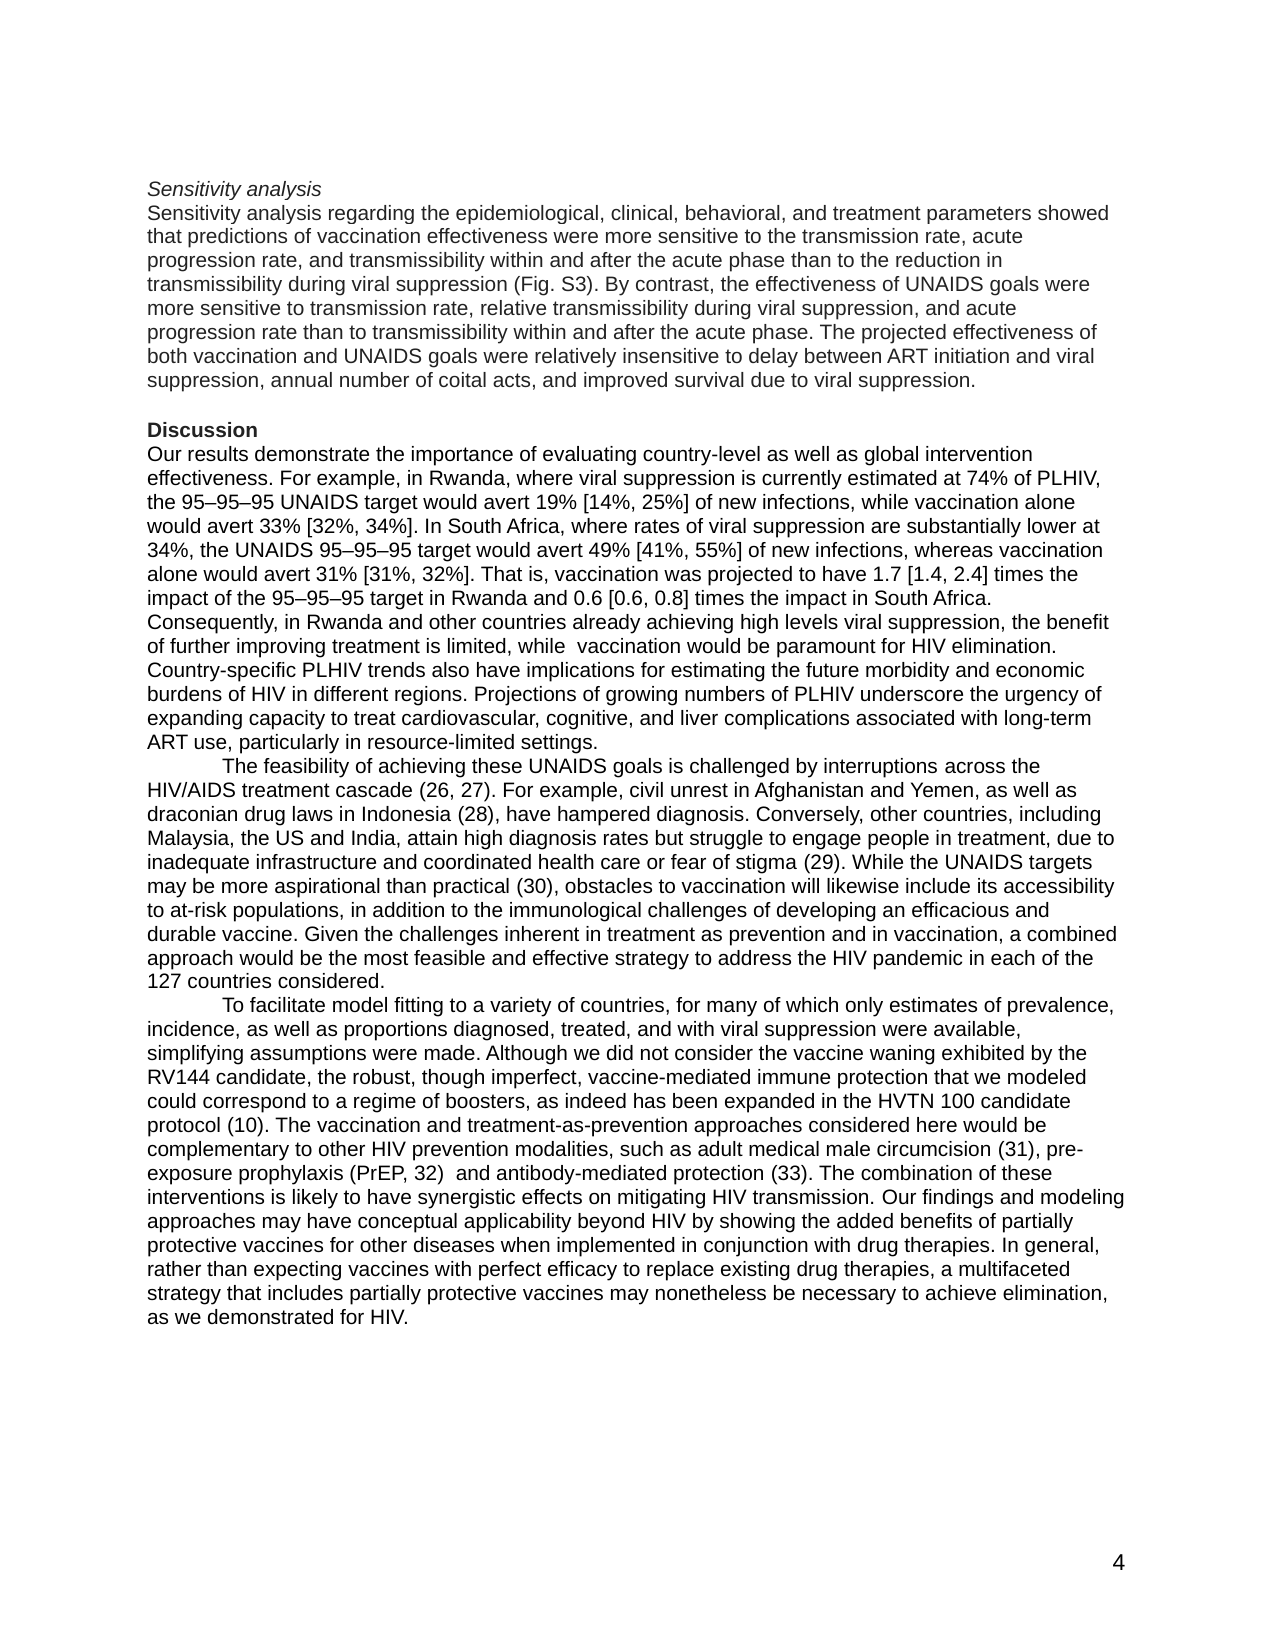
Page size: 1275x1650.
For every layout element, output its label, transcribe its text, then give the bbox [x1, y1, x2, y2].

text Sensitivity analysis regarding the epidemiological, clinical, behavioral, and treatment parameters showed that predictions of vaccination effectiveness were more sensitive to the transmission rate, acute progression rate, and transmissibility within and after the acute phase than to the reduction in transmissibility during viral suppression (Fig. S3). By contrast, the effectiveness of UNAIDS goals were more sensitive to transmission rate, relative transmissibility during viral suppression, and acute progression rate than to transmissibility within and after the acute phase. The projected effectiveness of both vaccination and UNAIDS goals were relatively insensitive to delay between ART initiation and viral suppression, annual number of coital acts, and improved survival due to viral suppression. [147, 200, 1125, 392]
text Sensitivity analysis [147, 176, 1125, 200]
text Discussion [147, 418, 1125, 442]
text To facilitate model fitting to a variety of countries, for many of which only estimates of prevalence, incidence, as well as proportions diagnosed, treated, and with viral suppression were available, simplifying assumptions were made. Although we did not consider the vaccine waning exhibited by the RV144 candidate, the robust, though imperfect, vaccine-mediated immune protection that we modeled could correspond to a regime of boosters, as indeed has been expanded in the HVTN 100 candidate protocol (10). The vaccination and treatment-as-prevention approaches considered here would be complementary to other HIV prevention modalities, such as adult medical male circumcision (31), pre-exposure prophylaxis (PrEP, 32) and antibody-mediated protection (33). The combination of these interventions is likely to have synergistic effects on mitigating HIV transmission. Our findings and modeling approaches may have conceptual applicability beyond HIV by showing the added benefits of partially protective vaccines for other diseases when implemented in conjunction with drug therapies. In general, rather than expecting vaccines with perfect efficacy to replace existing drug therapies, a multifaceted strategy that includes partially protective vaccines may nonetheless be necessary to achieve elimination, as we demonstrated for HIV. [147, 993, 1125, 1329]
text The feasibility of achieving these UNAIDS goals is challenged by interruptions across the HIV/AIDS treatment cascade (26, 27). For example, civil unrest in Afghanistan and Yemen, as well as draconian drug laws in Indonesia (28), have hampered diagnosis. Conversely, other countries, including Malaysia, the US and India, attain high diagnosis rates but struggle to engage people in treatment, due to inadequate infrastructure and coordinated health care or fear of stigma (29). While the UNAIDS targets may be more aspirational than practical (30), obstacles to vaccination will likewise include its accessibility to at-risk populations, in addition to the immunological challenges of developing an efficacious and durable vaccine. Given the challenges inherent in treatment as prevention and in vaccination, a combined approach would be the most feasible and effective strategy to address the HIV pandemic in each of the 127 countries considered. [147, 754, 1125, 993]
text Our results demonstrate the importance of evaluating country-level as well as global intervention effectiveness. For example, in Rwanda, where viral suppression is currently estimated at 74% of PLHIV, the 95–95–95 UNAIDS target would avert 19% [14%, 25%] of new infections, while vaccination alone would avert 33% [32%, 34%]. In South Africa, where rates of viral suppression are substantially lower at 34%, the UNAIDS 95–95–95 target would avert 49% [41%, 55%] of new infections, whereas vaccination alone would avert 31% [31%, 32%]. That is, vaccination was projected to have 1.7 [1.4, 2.4] times the impact of the 95–95–95 target in Rwanda and 0.6 [0.6, 0.8] times the impact in South Africa. Consequently, in Rwanda and other countries already achieving high levels viral suppression, the benefit of further improving treatment is limited, while vaccination would be paramount for HIV elimination. Country-specific PLHIV trends also have implications for estimating the future morbidity and economic burdens of HIV in different regions. Projections of growing numbers of PLHIV underscore the urgency of expanding capacity to treat cardiovascular, cognitive, and liver complications associated with long-term ART use, particularly in resource-limited settings. [147, 442, 1125, 754]
